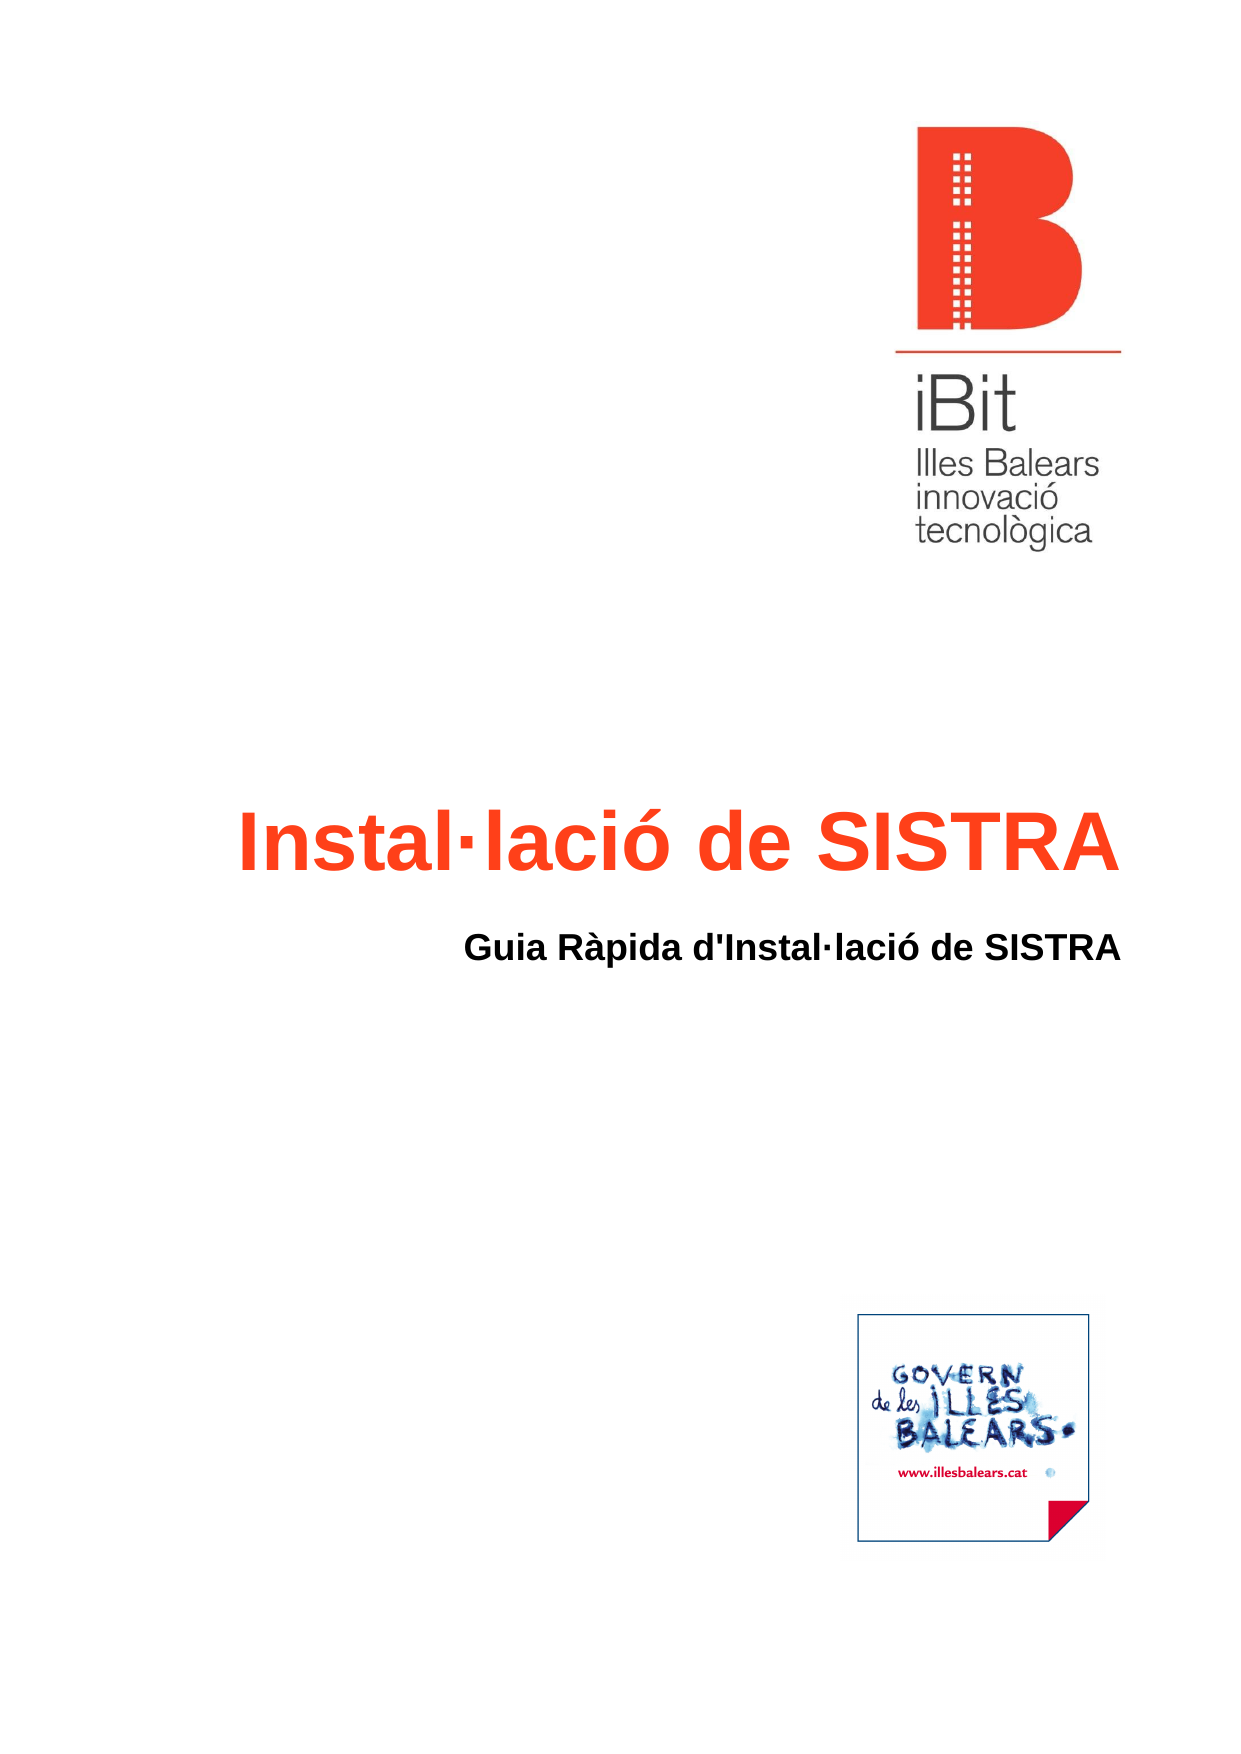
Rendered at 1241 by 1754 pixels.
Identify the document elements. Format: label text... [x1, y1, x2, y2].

title Instal·lació de SISTRA [118, 792, 1122, 888]
picture [893, 121, 1125, 557]
subtitle Guia Ràpida d'Instal·lació de SISTRA [118, 925, 1122, 968]
picture [840, 1294, 1107, 1561]
table_header [453, 1289, 787, 1604]
table_header [788, 1289, 1122, 1604]
table_header [118, 1289, 453, 1604]
